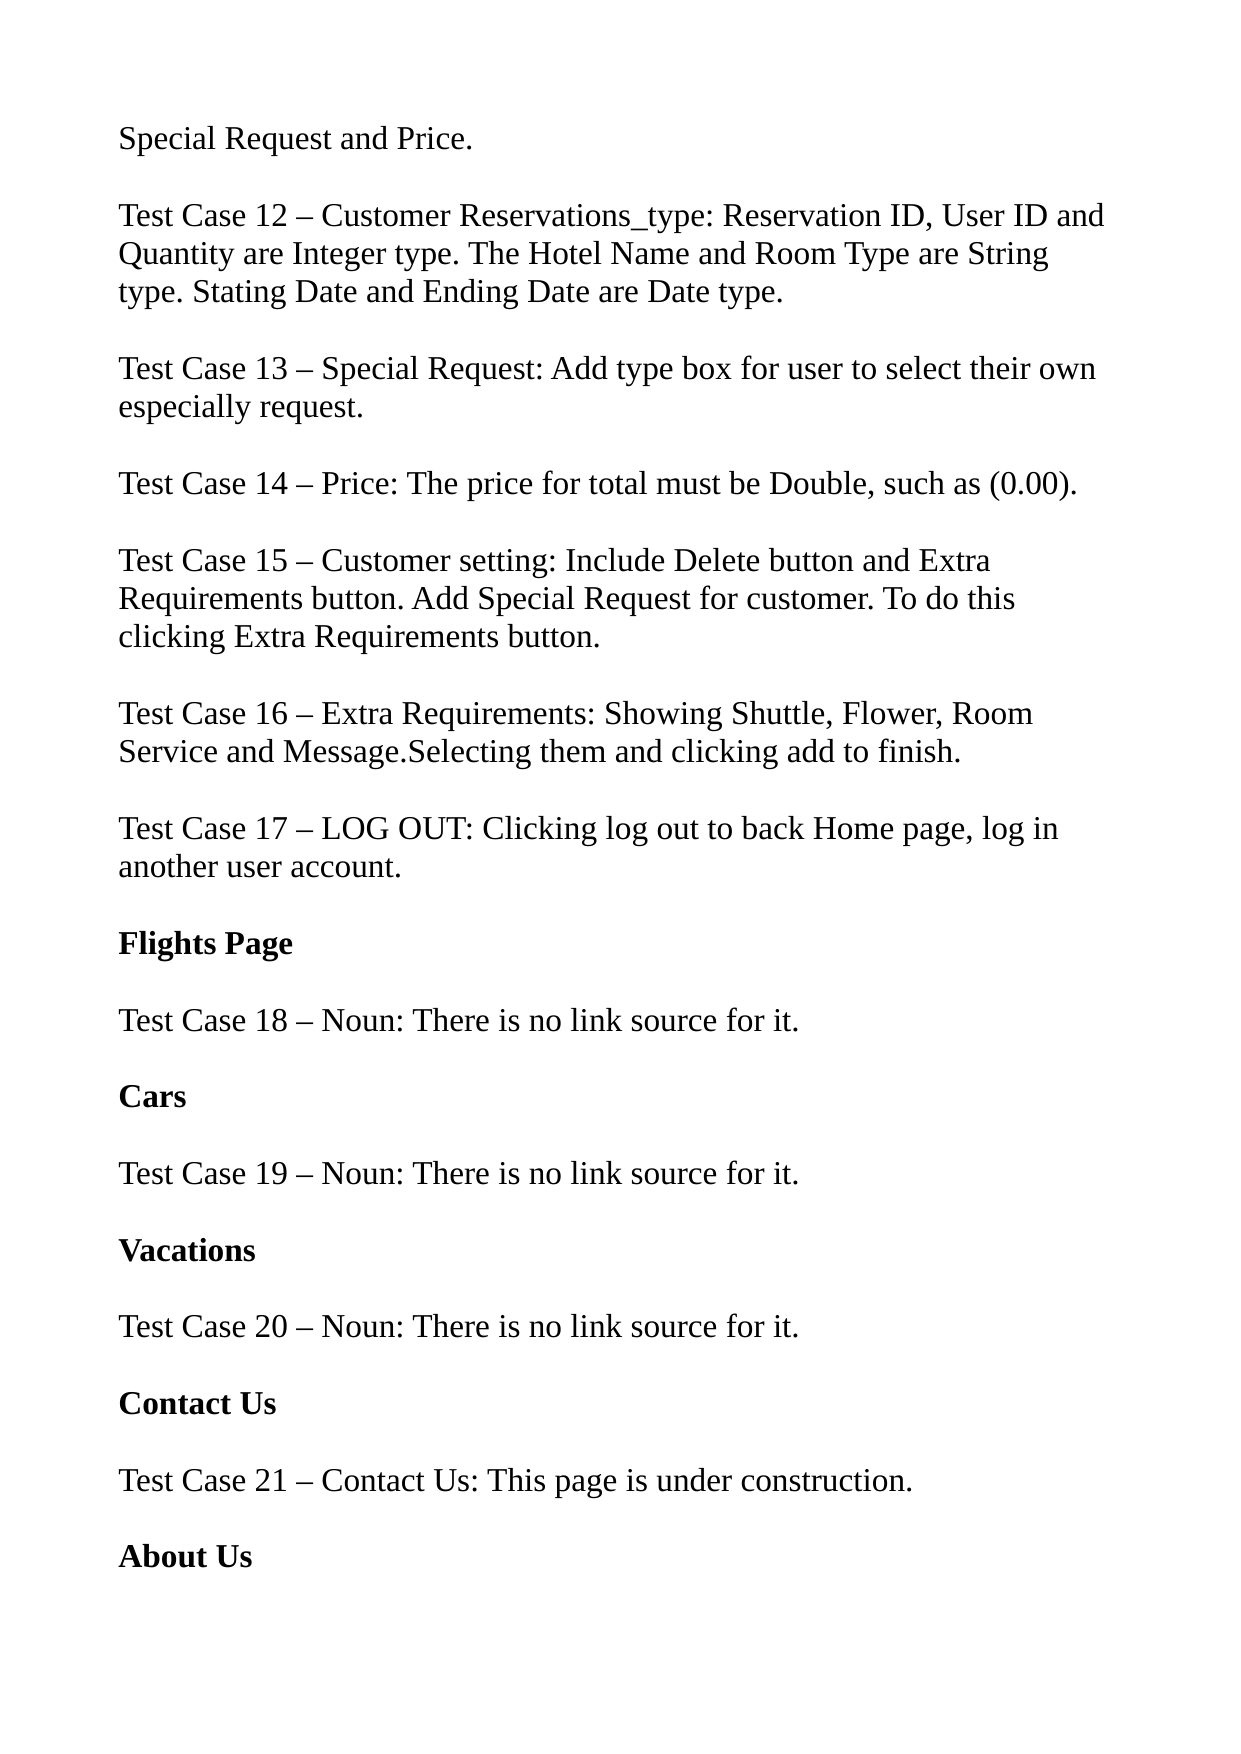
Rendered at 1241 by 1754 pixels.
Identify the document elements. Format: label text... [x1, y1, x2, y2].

text Test Case 16 – Extra Requirements: Showing Shuttle, Flower, Room Service and Message.Selecting them and clicking add to finish. [118, 693, 1122, 770]
text Vacations [118, 1230, 1122, 1268]
text Flights Page [118, 923, 1122, 961]
text Test Case 12 – Customer Reservations_type: Reservation ID, User ID and Quantity are Integer type. The Hotel Name and Room Type are String type. Stating Date and Ending Date are Date type. [118, 195, 1122, 310]
text Test Case 20 – Noun: There is no link source for it. [118, 1306, 1122, 1345]
text Test Case 13 – Special Request: Add type box for user to select their own especially request. [118, 348, 1122, 425]
text Test Case 15 – Customer setting: Include Delete button and Extra Requirements button. Add Special Request for customer. To do this clicking Extra Requirements button. [118, 540, 1122, 655]
text Contact Us [118, 1383, 1122, 1421]
text Test Case 17 – LOG OUT: Clicking log out to back Home page, log in another user account. [118, 808, 1122, 885]
text About Us [118, 1536, 1122, 1575]
text Test Case 19 – Noun: There is no link source for it. [118, 1153, 1122, 1191]
text Test Case 18 – Noun: There is no link source for it. [118, 1000, 1122, 1038]
text Test Case 21 – Contact Us: This page is under construction. [118, 1460, 1122, 1498]
text Test Case 14 – Price: The price for total must be Double, such as (0.00). [118, 463, 1122, 501]
text Special Request and Price. [118, 118, 1122, 156]
text Cars [118, 1076, 1122, 1115]
